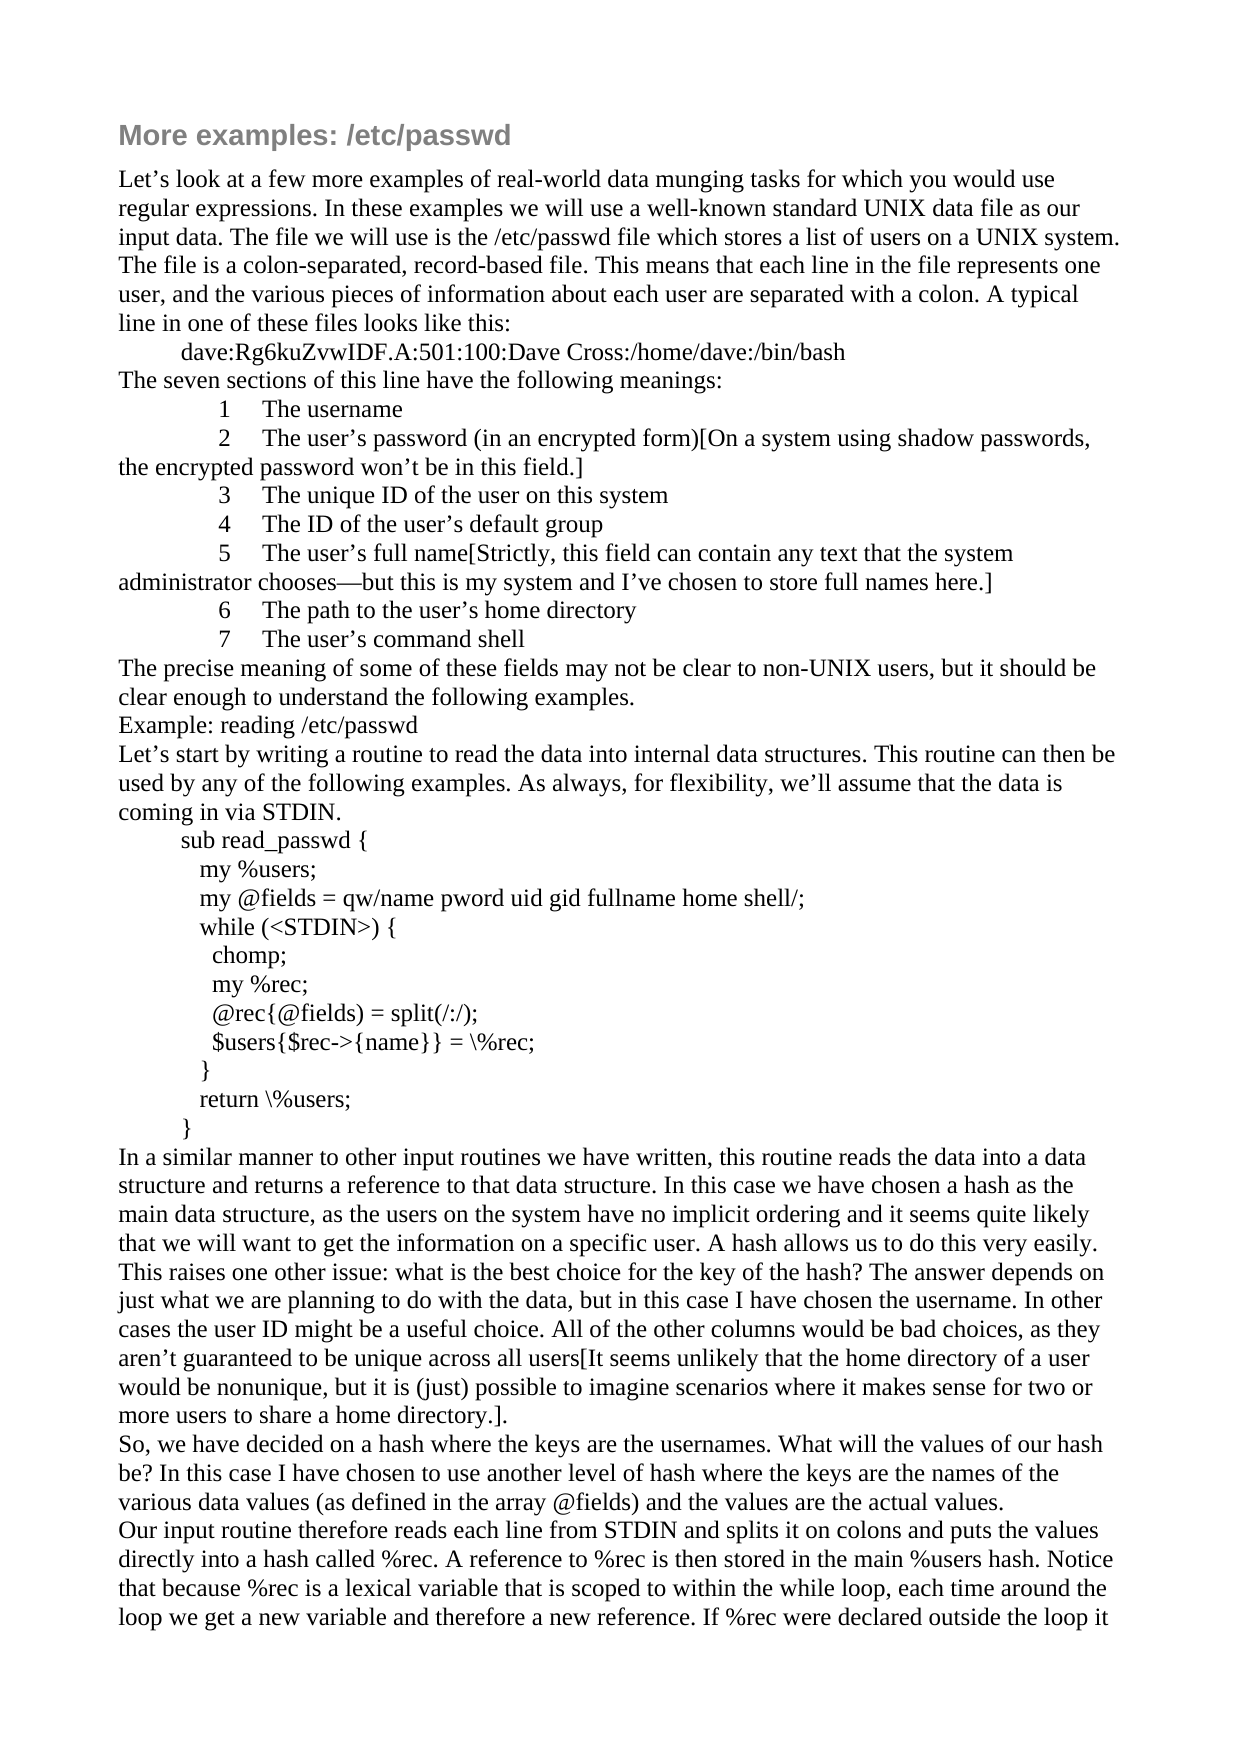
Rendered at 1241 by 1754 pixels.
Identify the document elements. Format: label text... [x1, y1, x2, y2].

text So, we have decided on a hash where the keys are the usernames. What will the values of our hash be? In this case I have chosen to use another level of hash where the keys are the names of the various data values (as defined in the array @fields) and the values are the actual values. [118, 1429, 1122, 1515]
text 5 The user’s full name[Strictly, this field can contain any text that the system administrator chooses—but this is my system and I’ve chosen to store full names here.] [118, 538, 1122, 595]
text Our input routine therefore reads each line from STDIN and splits it on colons and puts the values directly into a hash called %rec. A reference to %rec is then stored in the main %users hash. Notice that because %rec is a lexical variable that is scoped to within the while loop, each time around the loop we get a new variable and therefore a new reference. If %rec were declared outside the loop it [118, 1515, 1122, 1630]
text } [118, 1055, 1122, 1084]
text return \%users; [118, 1084, 1122, 1113]
subtitle More examples: /etc/passwd [118, 118, 1122, 152]
text In a similar manner to other input routines we have written, this routine reads the data into a data structure and returns a reference to that data structure. In this case we have chosen a hash as the main data structure, as the users on the system have no implicit ordering and it seems quite likely that we will want to get the information on a specific user. A hash allows us to do this very easily. This raises one other issue: what is the best choice for the key of the hash? The answer depends on just what we are planning to do with the data, but in this case I have chosen the username. In other cases the user ID might be a useful choice. All of the other columns would be bad choices, as they aren’t guaranteed to be unique across all users[It seems unlikely that the home directory of a user would be nonunique, but it is (just) possible to imagine scenarios where it makes sense for two or more users to share a home directory.]. [118, 1142, 1122, 1429]
text The precise meaning of some of these fields may not be clear to non-UNIX users, but it should be clear enough to understand the following examples. [118, 653, 1122, 710]
text The seven sections of this line have the following meanings: [118, 365, 1122, 394]
text Let’s look at a few more examples of real-world data munging tasks for which you would use regular expressions. In these examples we will use a well-known standard UNIX data file as our input data. The file we will use is the /etc/passwd file which stores a list of users on a UNIX system. The file is a colon-separated, record-based file. This means that each line in the file represents one user, and the various pieces of information about each user are separated with a colon. A typical line in one of these files looks like this: [118, 164, 1122, 337]
text Example: reading /etc/passwd [118, 710, 1122, 739]
text @rec{@fields) = split(/:/); [118, 998, 1122, 1027]
text 7 The user’s command shell [118, 624, 1122, 653]
text 4 The ID of the user’s default group [118, 509, 1122, 538]
text chomp; [118, 940, 1122, 969]
text Let’s start by writing a routine to read the data into internal data structures. This routine can then be used by any of the following examples. As always, for flexibility, we’ll assume that the data is coming in via STDIN. [118, 739, 1122, 825]
text 2 The user’s password (in an encrypted form)[On a system using shadow passwords, the encrypted password won’t be in this field.] [118, 423, 1122, 480]
text my %users; [118, 854, 1122, 883]
text dave:Rg6kuZvwIDF.A:501:100:Dave Cross:/home/dave:/bin/bash [118, 337, 1122, 365]
text 6 The path to the user’s home directory [118, 595, 1122, 624]
text } [118, 1113, 1122, 1142]
text while (<STDIN>) { [118, 912, 1122, 940]
text my @fields = qw/name pword uid gid fullname home shell/; [118, 883, 1122, 912]
text 1 The username [118, 394, 1122, 423]
text sub read_passwd { [118, 825, 1122, 854]
text $users{$rec->{name}} = \%rec; [118, 1027, 1122, 1055]
text my %rec; [118, 969, 1122, 998]
text 3 The unique ID of the user on this system [118, 480, 1122, 509]
